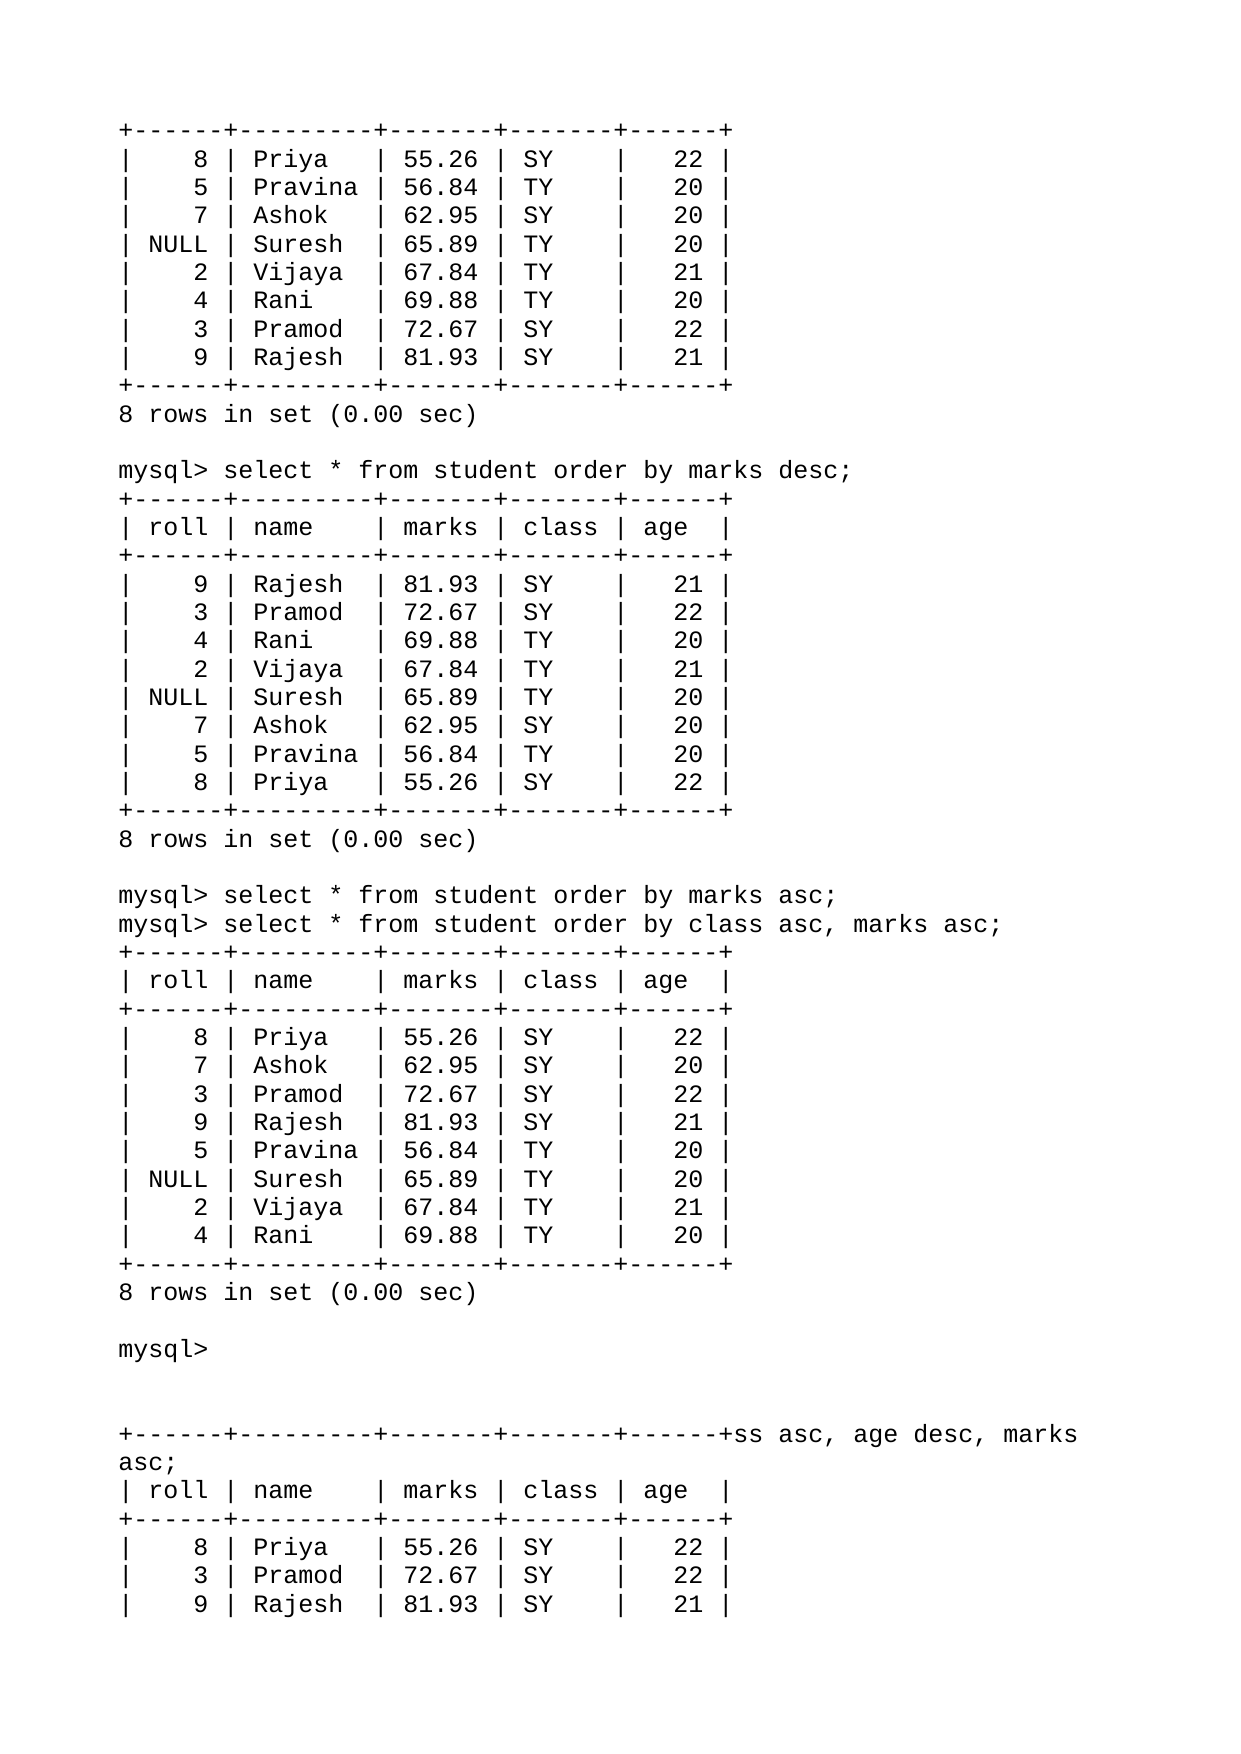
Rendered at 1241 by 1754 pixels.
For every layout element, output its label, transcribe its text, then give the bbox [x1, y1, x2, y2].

text | NULL | Suresh | 65.89 | TY | 20 | [118, 685, 1122, 713]
text | 2 | Vijaya | 67.84 | TY | 21 | [118, 1195, 1122, 1223]
text +------+---------+-------+-------+------+ss asc, age desc, marks asc; [118, 1421, 1122, 1478]
text | 5 | Pravina | 56.84 | TY | 20 | [118, 175, 1122, 203]
text | 8 | Priya | 55.26 | SY | 22 | [118, 146, 1122, 175]
text 8 rows in set (0.00 sec) [118, 1280, 1122, 1308]
text +------+---------+-------+-------+------+ [118, 543, 1122, 571]
text | roll | name | marks | class | age | [118, 1478, 1122, 1506]
text +------+---------+-------+-------+------+ [118, 798, 1122, 826]
text | 3 | Pramod | 72.67 | SY | 22 | [118, 316, 1122, 345]
text | NULL | Suresh | 65.89 | TY | 20 | [118, 231, 1122, 260]
text | NULL | Suresh | 65.89 | TY | 20 | [118, 1166, 1122, 1195]
text | 5 | Pravina | 56.84 | TY | 20 | [118, 741, 1122, 770]
text | 8 | Priya | 55.26 | SY | 22 | [118, 1535, 1122, 1563]
text 8 rows in set (0.00 sec) [118, 826, 1122, 855]
text | 3 | Pramod | 72.67 | SY | 22 | [118, 1563, 1122, 1591]
text | 7 | Ashok | 62.95 | SY | 20 | [118, 1053, 1122, 1081]
text | 4 | Rani | 69.88 | TY | 20 | [118, 1223, 1122, 1251]
text | 9 | Rajesh | 81.93 | SY | 21 | [118, 571, 1122, 600]
text | 7 | Ashok | 62.95 | SY | 20 | [118, 713, 1122, 741]
text +------+---------+-------+-------+------+ [118, 373, 1122, 401]
text | 9 | Rajesh | 81.93 | SY | 21 | [118, 1591, 1122, 1620]
text | 7 | Ashok | 62.95 | SY | 20 | [118, 203, 1122, 231]
text | 5 | Pravina | 56.84 | TY | 20 | [118, 1138, 1122, 1166]
text +------+---------+-------+-------+------+ [118, 1251, 1122, 1280]
text | 9 | Rajesh | 81.93 | SY | 21 | [118, 1110, 1122, 1138]
text +------+---------+-------+-------+------+ [118, 118, 1122, 146]
text mysql> select * from student order by marks asc; [118, 883, 1122, 911]
text +------+---------+-------+-------+------+ [118, 486, 1122, 515]
text +------+---------+-------+-------+------+ [118, 1506, 1122, 1535]
text | roll | name | marks | class | age | [118, 968, 1122, 996]
text | 2 | Vijaya | 67.84 | TY | 21 | [118, 656, 1122, 685]
text | 2 | Vijaya | 67.84 | TY | 21 | [118, 260, 1122, 288]
text | 8 | Priya | 55.26 | SY | 22 | [118, 1025, 1122, 1053]
text | 8 | Priya | 55.26 | SY | 22 | [118, 770, 1122, 798]
text | 4 | Rani | 69.88 | TY | 20 | [118, 628, 1122, 656]
text +------+---------+-------+-------+------+ [118, 940, 1122, 968]
text | 9 | Rajesh | 81.93 | SY | 21 | [118, 345, 1122, 373]
text | 3 | Pramod | 72.67 | SY | 22 | [118, 1081, 1122, 1110]
text 8 rows in set (0.00 sec) [118, 401, 1122, 430]
text mysql> [118, 1336, 1122, 1365]
text mysql> select * from student order by class asc, marks asc; [118, 911, 1122, 940]
text | 4 | Rani | 69.88 | TY | 20 | [118, 288, 1122, 316]
text mysql> select * from student order by marks desc; [118, 458, 1122, 486]
text | roll | name | marks | class | age | [118, 515, 1122, 543]
text | 3 | Pramod | 72.67 | SY | 22 | [118, 600, 1122, 628]
text +------+---------+-------+-------+------+ [118, 996, 1122, 1025]
